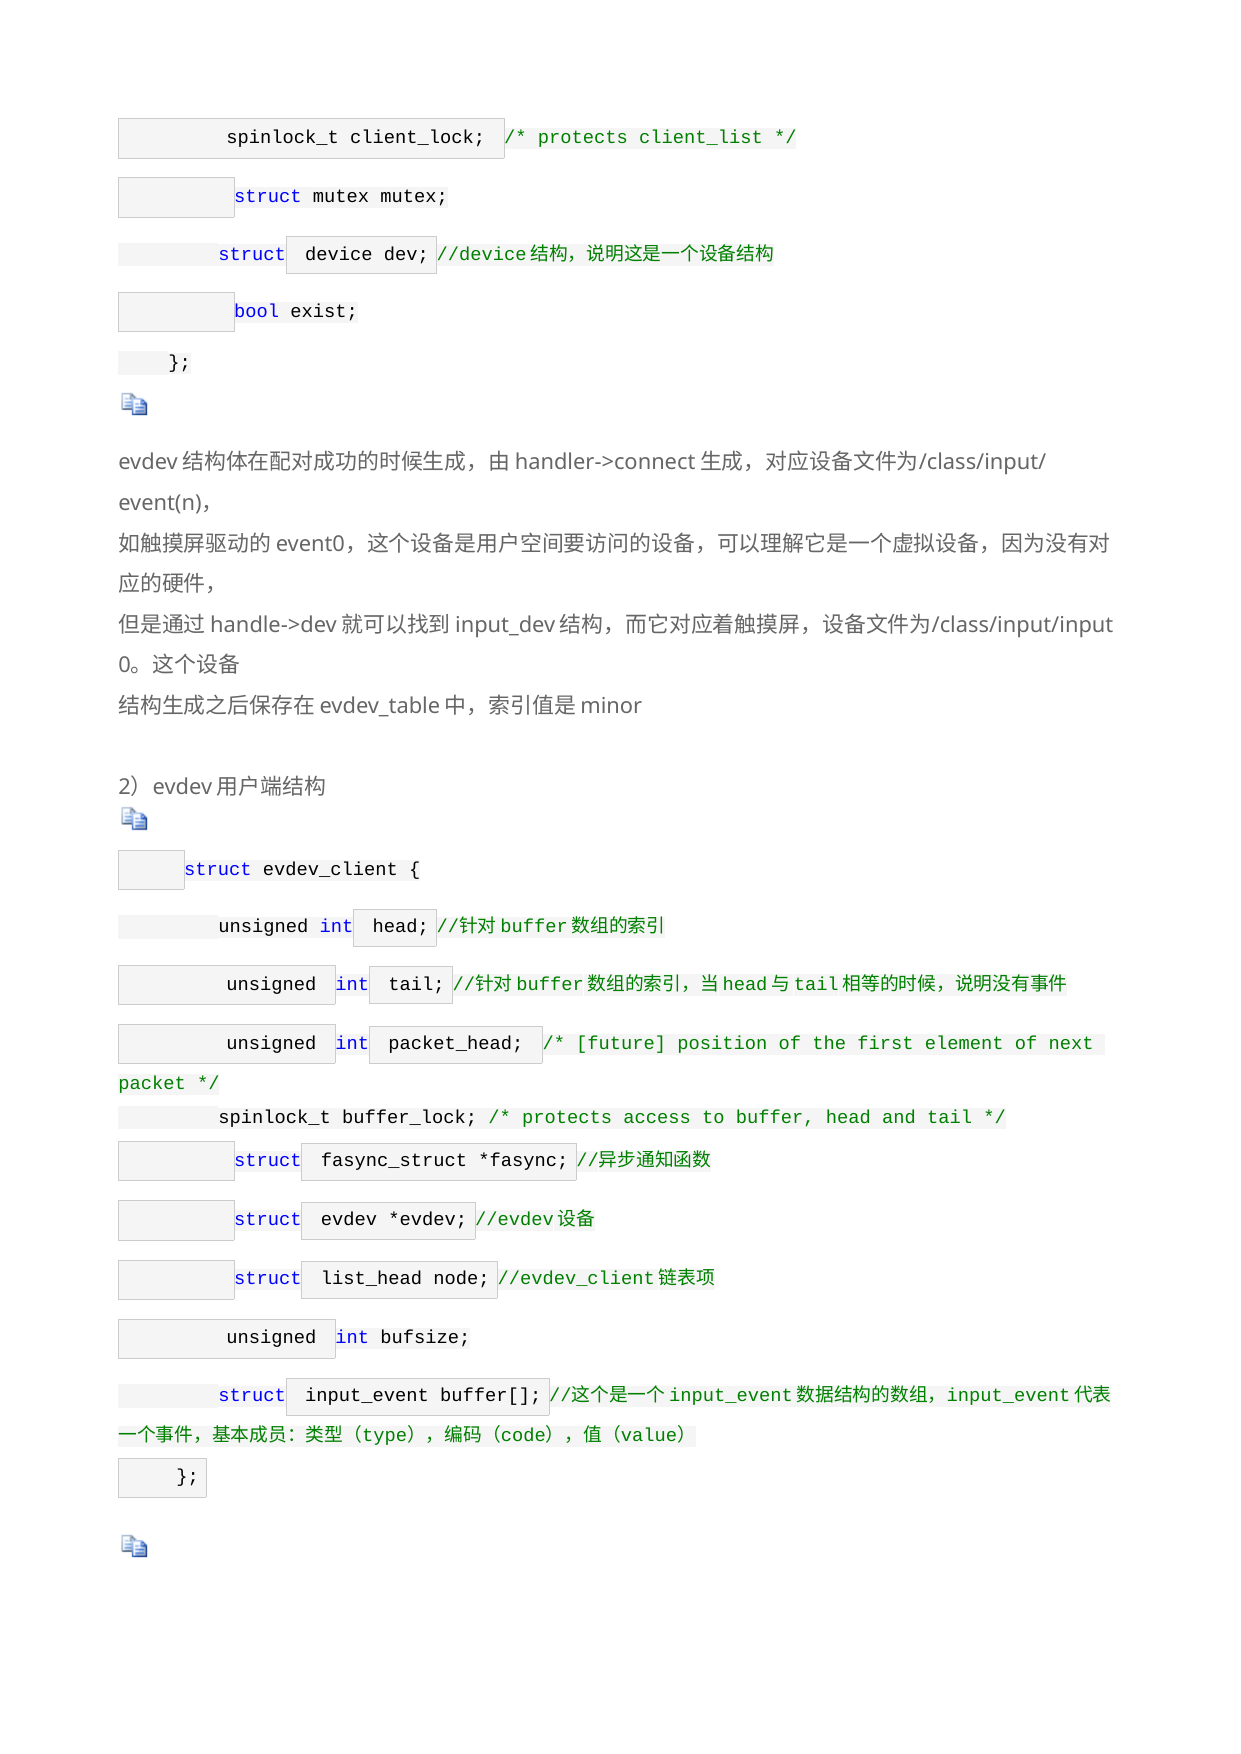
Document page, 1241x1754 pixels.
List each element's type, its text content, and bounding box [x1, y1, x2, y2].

text struct evdev *evdev;//evdev设备 [235, 1200, 1122, 1240]
text //device结构，说明这是一个设备结构 [437, 236, 1122, 273]
text [119, 1261, 234, 1299]
text }; [119, 1459, 206, 1497]
text unsigned int packet_head; /* [future] position of the first element of next packet */ [118, 1024, 1122, 1095]
text unsigned [119, 1320, 335, 1358]
text bool exist; [235, 292, 1122, 332]
text spinlock_t buffer_lock; /* protects access to buffer, head and tail */ [118, 1106, 1122, 1129]
text struct evdev_client { [185, 850, 1122, 889]
text struct mutex mutex; [235, 177, 1122, 217]
text [119, 293, 234, 331]
text //针对buffer数组的索引 [437, 909, 1122, 946]
text evdev结构体在配对成功的时候生成，由handler->connect生成，对应设备文件为/class/input/event(n)， 如触摸屏驱动的event0，这个设备是用户空间要访问的设备，可以理解它是一个虚拟设备，因为没有对应的硬件， 但是通过handle->dev就可以找到input_dev结构，而它对应着触摸屏，设备文件为/class/input/input0。这个设备 结构生成之后保存在evdev_table中，索引值是minor 2）evdev用户端结构 [118, 435, 1122, 801]
text /* protects client_list */ [505, 118, 1122, 158]
text [119, 851, 184, 889]
text [119, 1201, 234, 1240]
picture [118, 1528, 153, 1563]
text [119, 1142, 234, 1180]
picture [118, 801, 153, 836]
text head; [354, 910, 436, 946]
text [207, 1457, 1122, 1497]
text int tail;//针对buffer数组的索引，当head与tail相等的时候，说明没有事件 [336, 964, 1122, 1004]
text [119, 178, 234, 217]
text struct list_head node;//evdev_client链表项 [235, 1259, 1122, 1299]
text unsigned int [118, 909, 353, 946]
text int bufsize; [336, 1319, 1122, 1358]
text struct input_event buffer[];//这个是一个input_event数据结构的数组，input_event代表一个事件，基本成员：类型（type），编码（code），值（value） [118, 1378, 1122, 1447]
picture [118, 386, 153, 421]
text unsigned [119, 966, 335, 1004]
text struct [118, 236, 286, 273]
text }; [118, 351, 1122, 375]
text struct fasync_struct *fasync;//异步通知函数 [235, 1141, 1122, 1181]
text spinlock_t client_lock; [119, 119, 504, 158]
text device dev; [287, 237, 436, 273]
